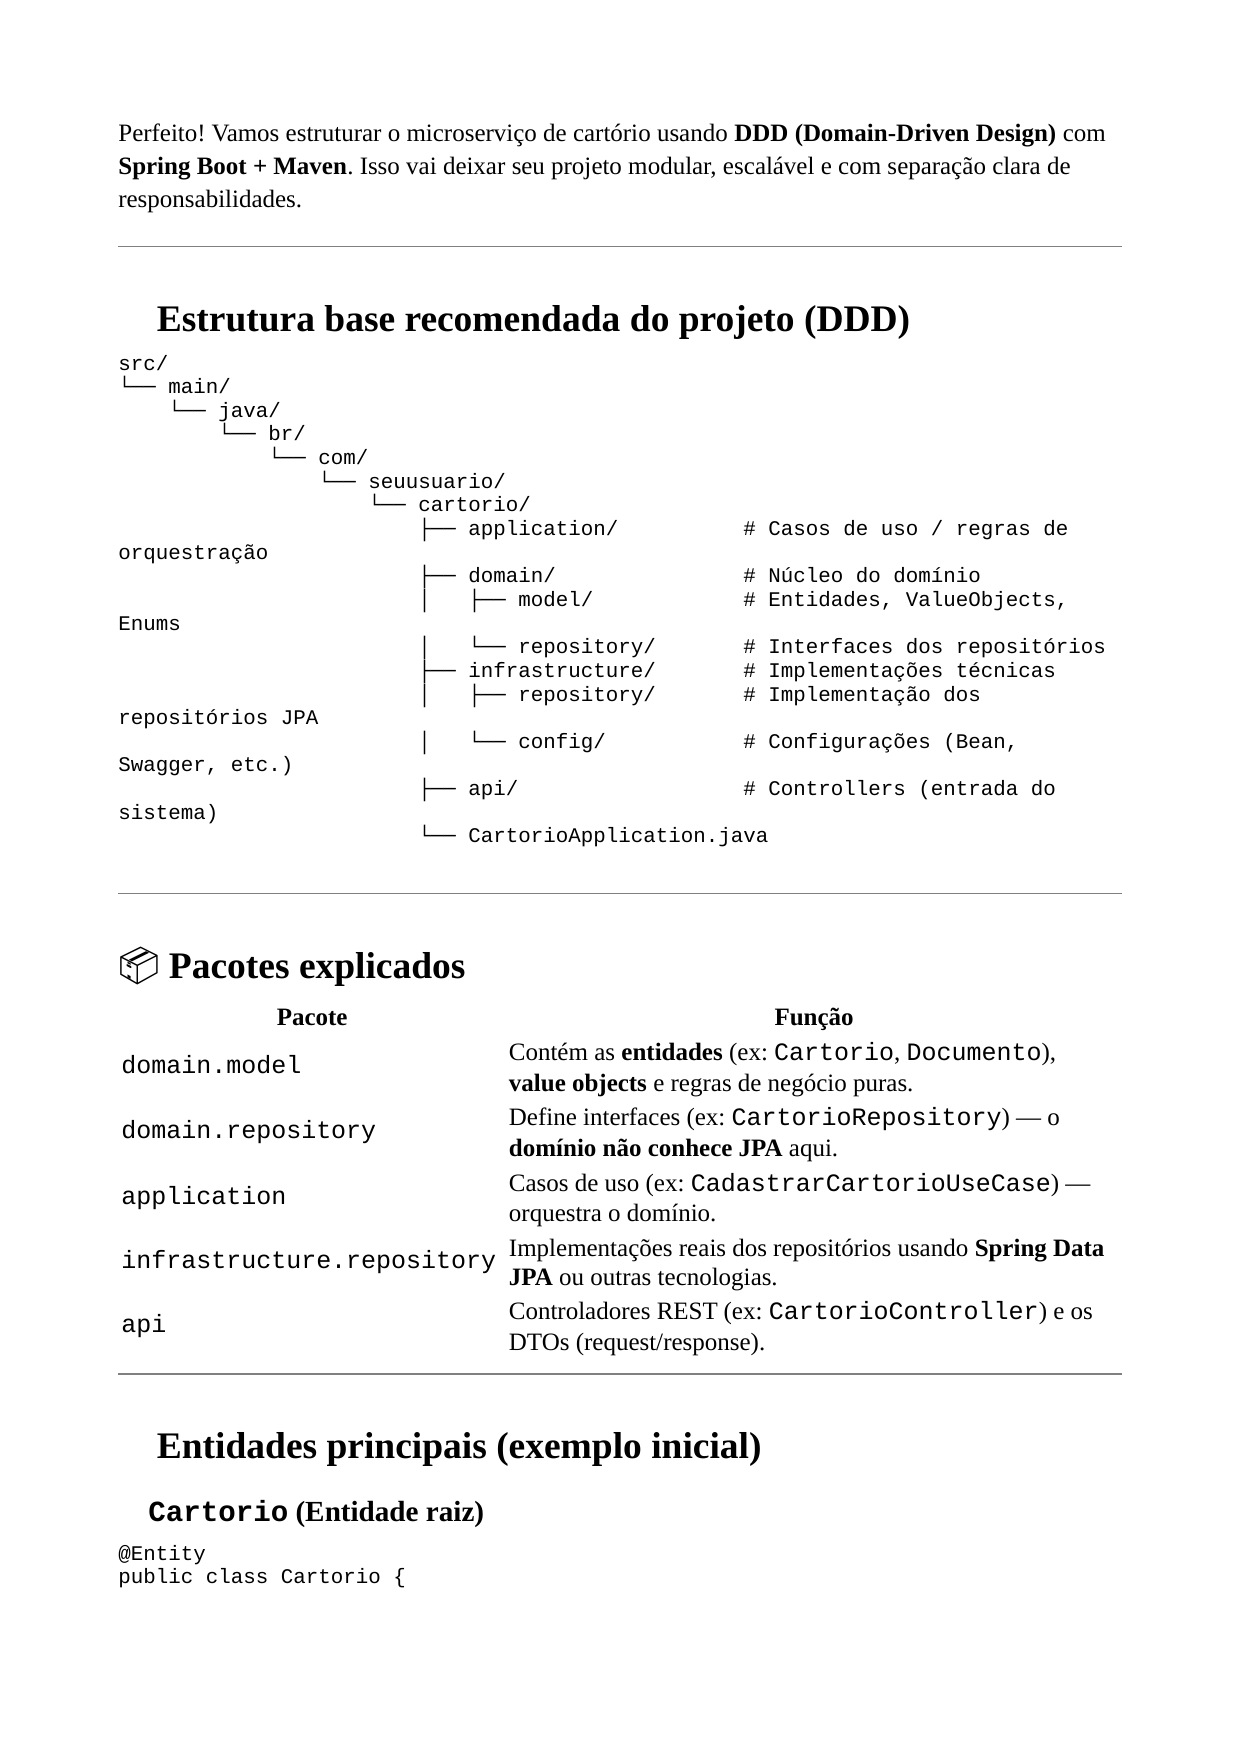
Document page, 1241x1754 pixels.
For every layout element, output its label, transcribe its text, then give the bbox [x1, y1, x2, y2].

text └── main/ [118, 376, 1122, 400]
table_cell Implementações reais dos repositórios usando Spring Data JPA ou outras tecnologias. [506, 1230, 1122, 1293]
text src/ [118, 352, 1122, 376]
table_cell Contém as entidades (ex: Cartorio, Documento), value objects e regras de negócio puras. [506, 1034, 1122, 1099]
table_header Pacote [118, 999, 506, 1034]
text │ └── config/ # Configurações (Bean, Swagger, etc.) [118, 731, 1122, 778]
text public class Cartorio { [118, 1566, 1122, 1590]
table_cell infrastructure.repository [118, 1230, 506, 1293]
text ├── api/ # Controllers (entrada do sistema) [118, 778, 1122, 825]
text │ └── repository/ # Interfaces dos repositórios [118, 636, 1122, 660]
text └── java/ [118, 400, 1122, 423]
text └── com/ [118, 447, 1122, 471]
subtitle 🔸 Cartorio (Entidade raiz) [118, 1494, 1122, 1530]
table_cell domain.repository [118, 1099, 506, 1165]
table_cell domain.model [118, 1034, 506, 1099]
table_cell Controladores REST (ex: CartorioController) e os DTOs (request/response). [506, 1294, 1122, 1359]
text ├── application/ # Casos de uso / regras de orquestração [118, 518, 1122, 565]
text @Entity [118, 1543, 1122, 1566]
text │ ├── model/ # Entidades, ValueObjects, Enums [118, 589, 1122, 636]
text └── seuusuario/ [118, 471, 1122, 494]
subtitle 🧱 Entidades principais (exemplo inicial) [118, 1424, 1122, 1467]
text ├── infrastructure/ # Implementações técnicas [118, 660, 424, 683]
text └── br/ [118, 423, 1122, 447]
table_cell api [118, 1294, 506, 1359]
text └── cartorio/ [118, 494, 1122, 518]
text ├── infrastructure/ # Implementações técnicas [425, 660, 1122, 683]
table_cell Casos de uso (ex: CadastrarCartorioUseCase) — orquestra o domínio. [506, 1165, 1122, 1230]
text └── CartorioApplication.java [118, 825, 1122, 849]
subtitle 📁 Estrutura base recomendada do projeto (DDD) [118, 297, 1122, 340]
table_cell application [118, 1165, 506, 1230]
text ├── domain/ # Núcleo do domínio [118, 565, 1122, 589]
subtitle 📦 Pacotes explicados [118, 944, 1122, 987]
table_cell Define interfaces (ex: CartorioRepository) — o domínio não conhece JPA aqui. [506, 1099, 1122, 1165]
text Perfeito! Vamos estruturar o microserviço de cartório usando DDD (Domain-Driven Design) com Spring Boot + Maven. Isso vai deixar seu projeto modular, escalável e com separação clara de responsabilidades. [118, 118, 1122, 213]
table_header Função [506, 999, 1122, 1034]
text │ ├── repository/ # Implementação dos repositórios JPA [118, 683, 1122, 731]
